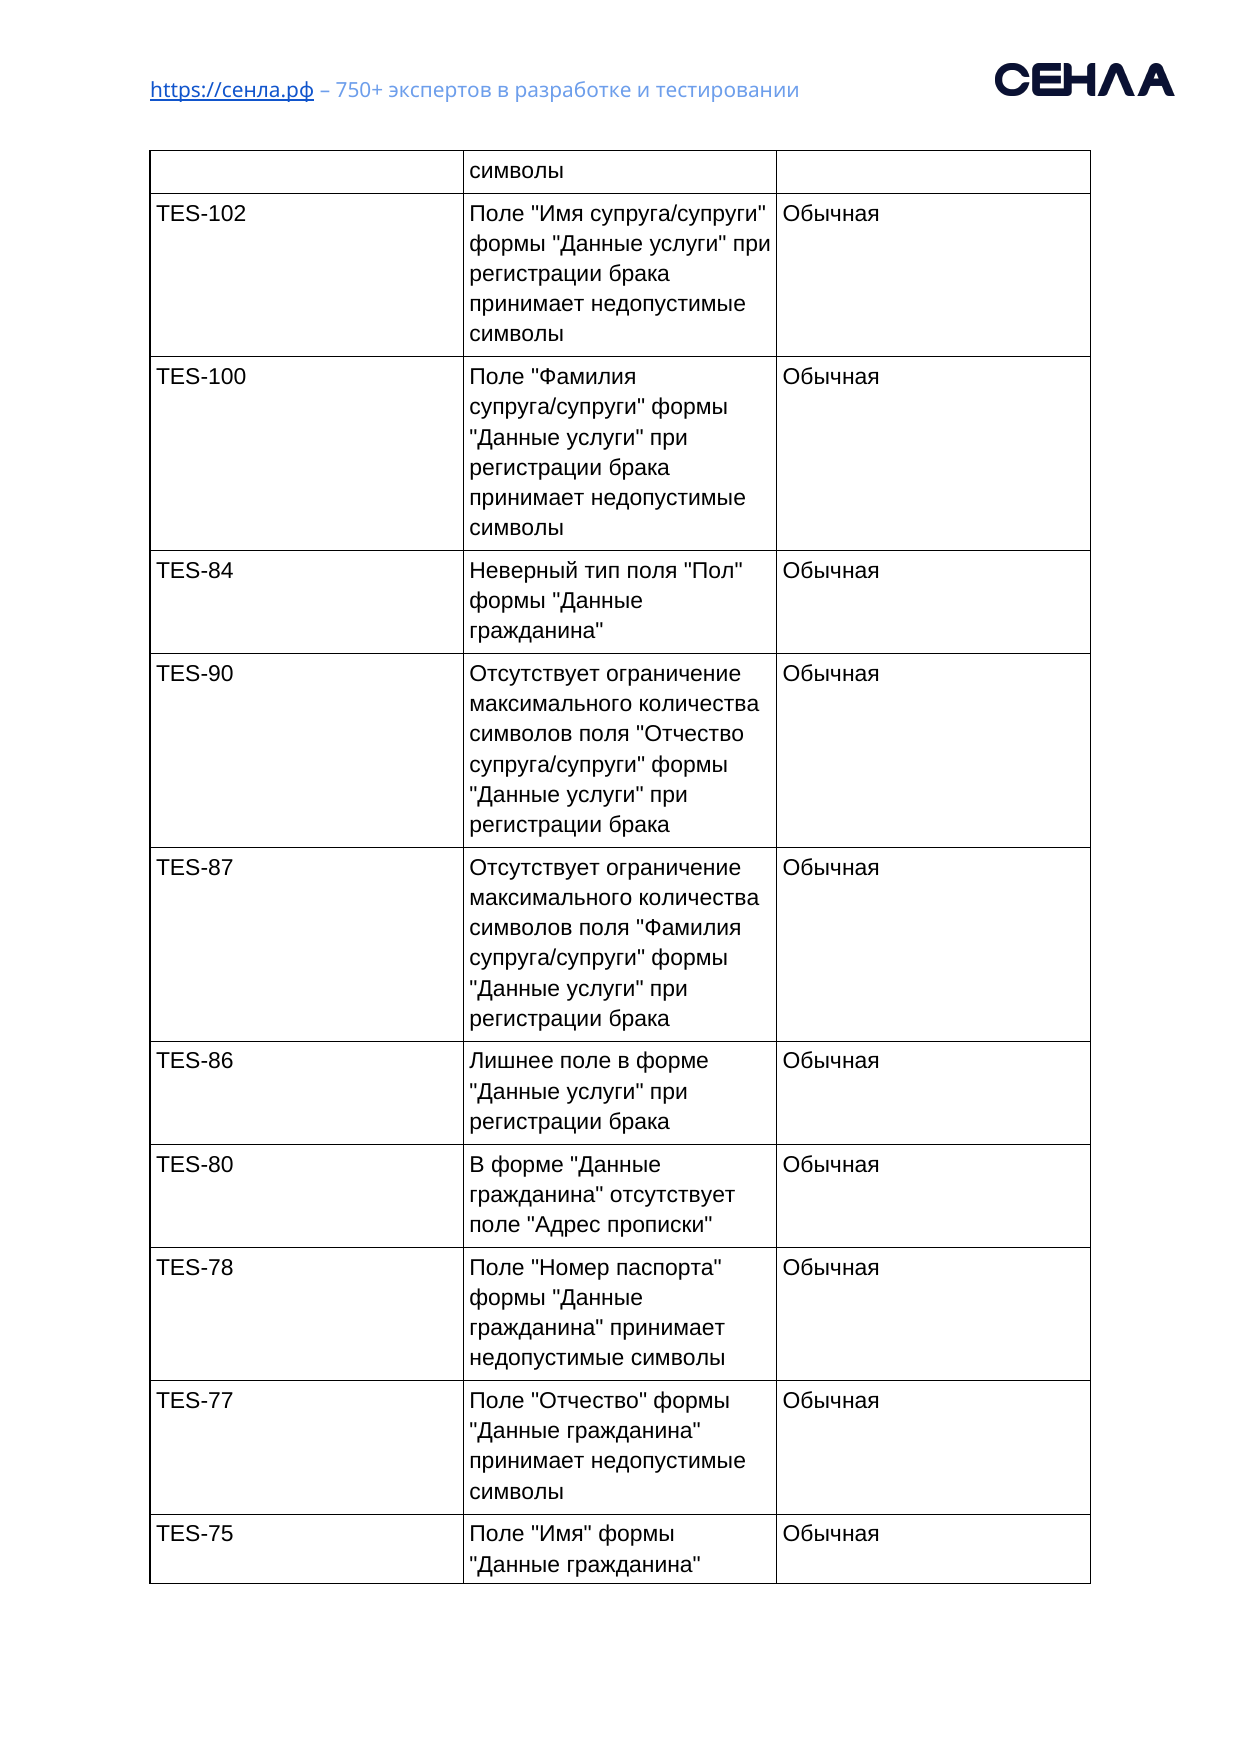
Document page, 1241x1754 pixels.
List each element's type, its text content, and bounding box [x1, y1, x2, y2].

table_cell TES-86 [151, 1042, 463, 1144]
table_cell Обычная [777, 194, 1090, 356]
picture [1027, 66, 1159, 94]
table_cell Лишнее поле в форме "Данные услуги" при регистрации брака [464, 1042, 776, 1144]
table_cell Обычная [777, 654, 1090, 847]
table_cell Обычная [777, 1381, 1090, 1513]
table_cell TES-87 [151, 848, 463, 1041]
table_cell Обычная [777, 848, 1090, 1041]
table_cell Обычная [777, 551, 1090, 653]
table_cell TES-78 [151, 1248, 463, 1380]
table_cell Поле "Имя" формы "Данные гражданина" [464, 1515, 776, 1583]
table_cell Поле "Отчество" формы "Данные гражданина" принимает недопустимые символы [464, 1381, 776, 1513]
table_cell Обычная [777, 1248, 1090, 1380]
table_cell символы [464, 151, 776, 193]
table_cell TES-77 [151, 1381, 463, 1513]
table_cell TES-84 [151, 551, 463, 653]
table_cell Поле "Номер паспорта" формы "Данные гражданина" принимает недопустимые символы [464, 1248, 776, 1380]
table_cell TES-100 [151, 357, 463, 550]
table_cell Обычная [777, 1515, 1090, 1583]
table_cell Обычная [777, 357, 1090, 550]
table_cell Обычная [777, 1145, 1090, 1247]
table_cell В форме "Данные гражданина" отсутствует поле "Адрес прописки" [464, 1145, 776, 1247]
table_cell TES-102 [151, 194, 463, 356]
table_cell Неверный тип поля "Пол" формы "Данные гражданина" [464, 551, 776, 653]
table_cell TES-90 [151, 654, 463, 847]
table_cell Отсутствует ограничение максимального количества символов поля "Фамилия супруга/супруги" формы "Данные услуги" при регистрации брака [464, 848, 776, 1041]
table_cell Поле "Фамилия супруга/супруги" формы "Данные услуги" при регистрации брака принимает недопустимые символы [464, 357, 776, 550]
table_cell TES-80 [151, 1145, 463, 1247]
table_cell Поле "Имя супруга/супруги" формы "Данные услуги" при регистрации брака принимает недопустимые символы [464, 194, 776, 356]
table_cell Обычная [777, 1042, 1090, 1144]
table_cell [151, 151, 463, 193]
table_cell [777, 151, 1090, 193]
table_cell TES-75 [151, 1515, 463, 1583]
table_cell Отсутствует ограничение максимального количества символов поля "Отчество супруга/супруги" формы "Данные услуги" при регистрации брака [464, 654, 776, 847]
